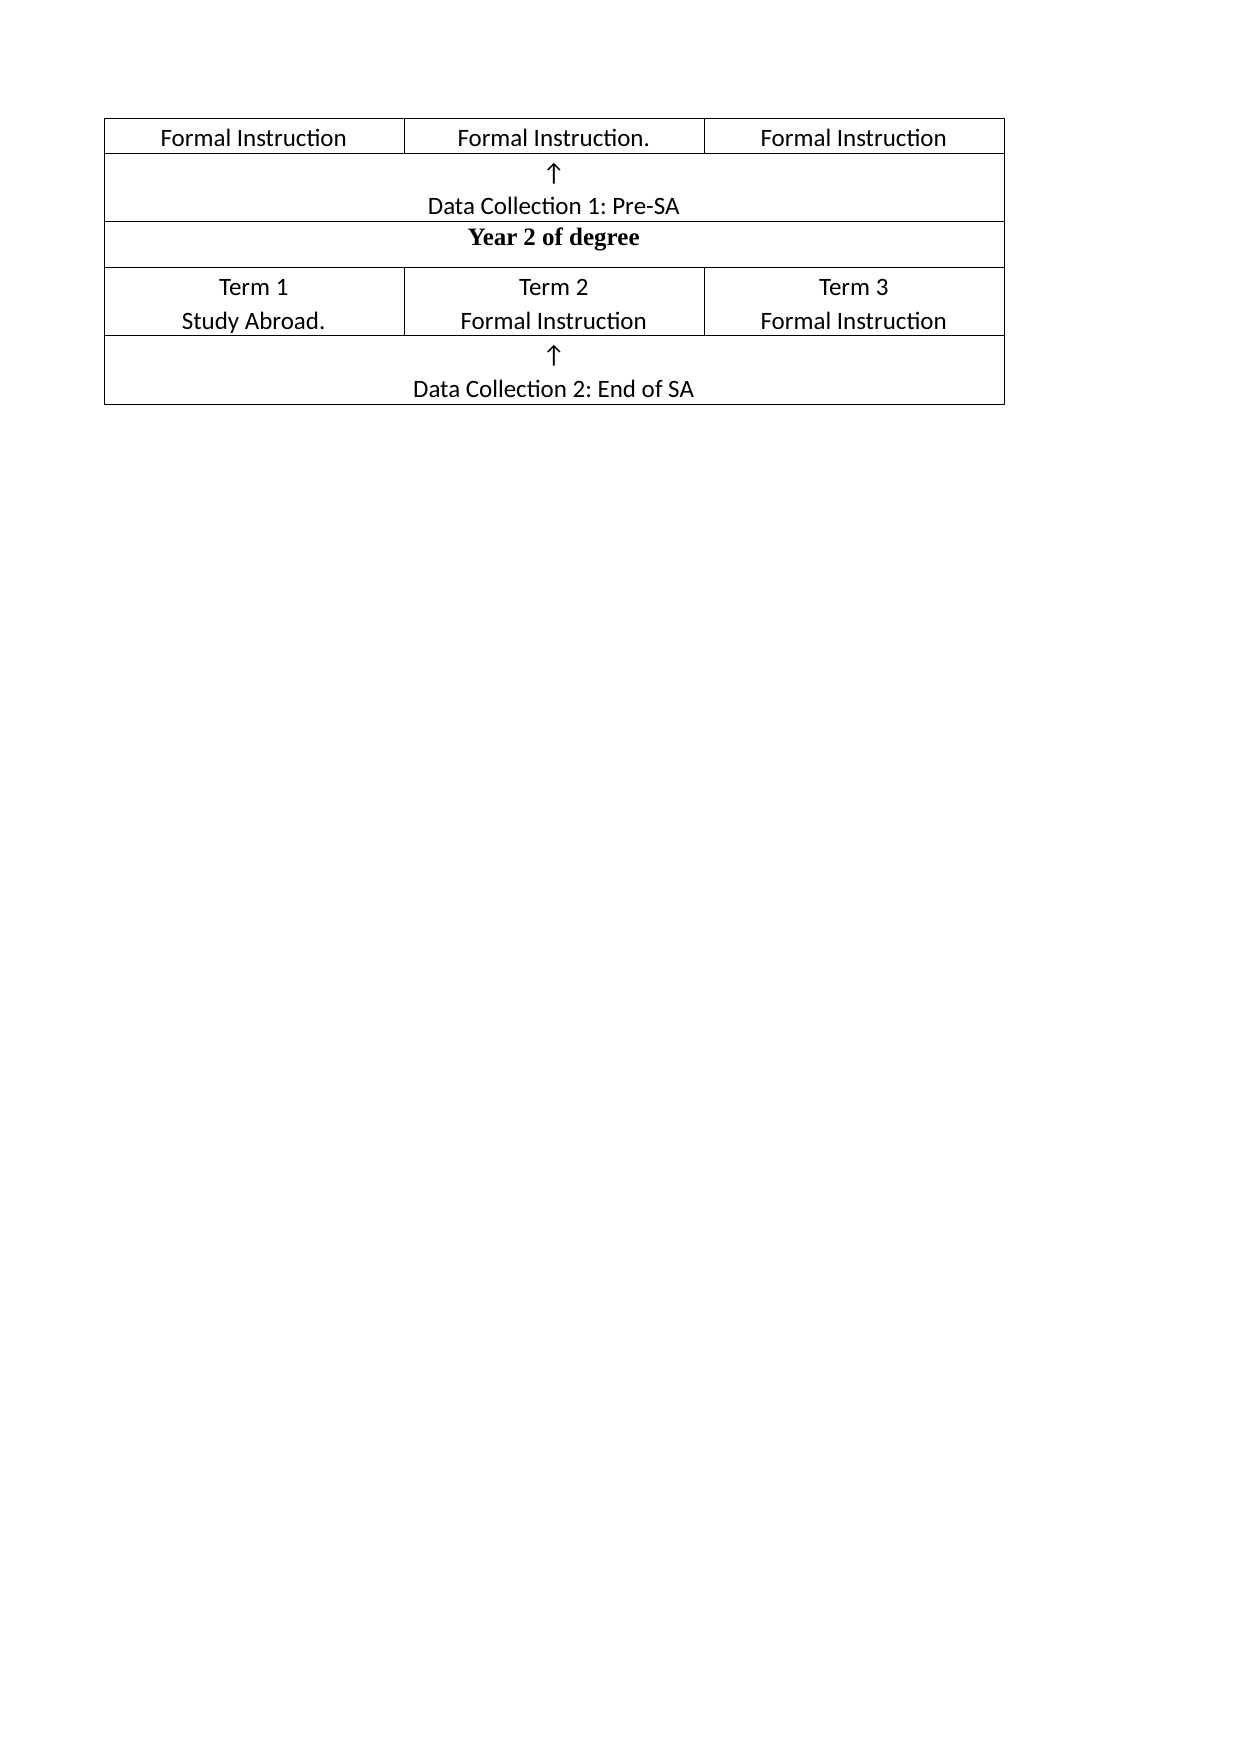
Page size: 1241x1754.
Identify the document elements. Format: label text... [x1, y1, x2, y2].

table_cell Term 3 Formal Instruction [705, 268, 1004, 335]
table_cell Formal Instruction [705, 119, 1004, 153]
table_cell Term 2 Formal Instruction [405, 268, 704, 335]
table_cell Formal Instruction [105, 119, 404, 153]
table_cell ↑ Data Collection 2: End of SA [105, 336, 1004, 403]
table_cell Year 2 of degree [105, 222, 1004, 267]
table_cell Term 1 Study Abroad. [105, 268, 404, 335]
table_cell ↑ Data Collection 1: Pre-SA [105, 154, 1004, 221]
table_cell Formal Instruction. [405, 119, 704, 153]
